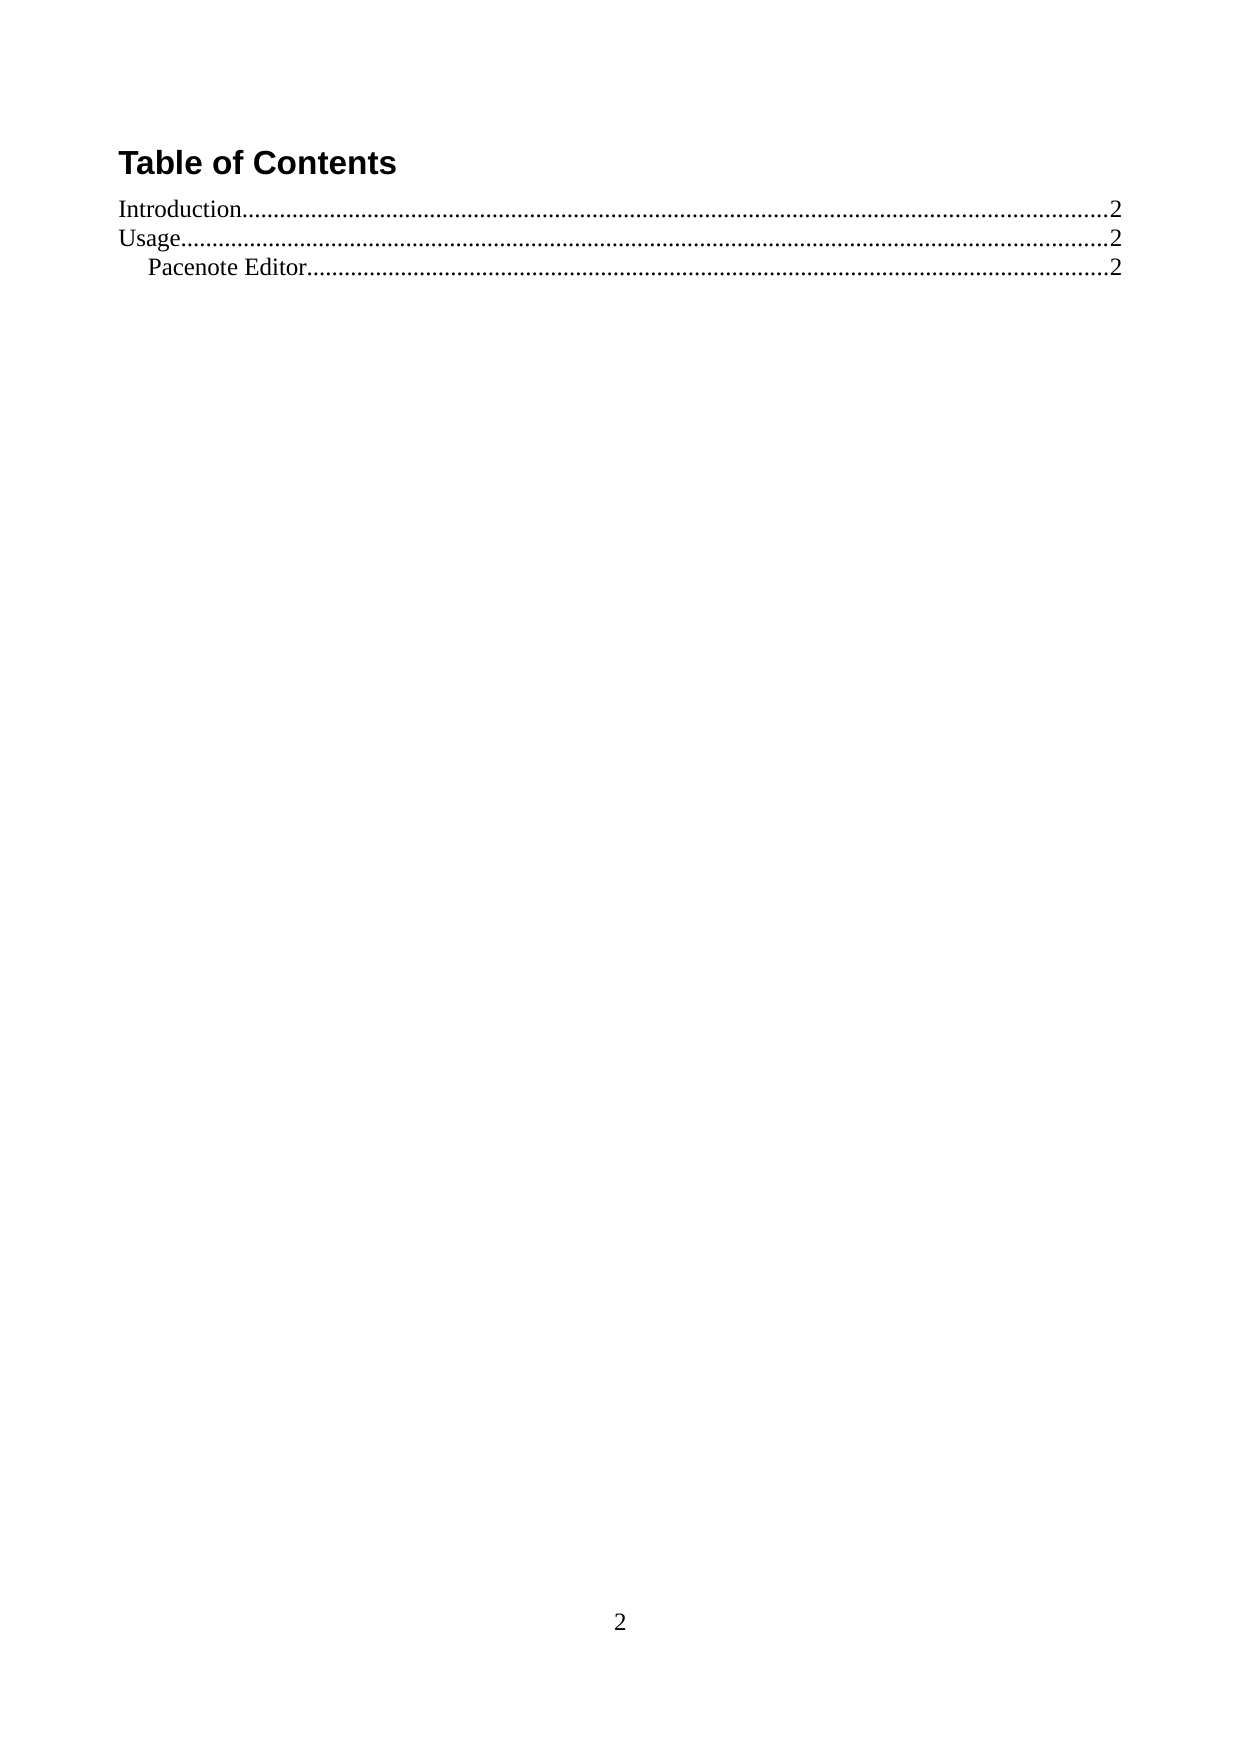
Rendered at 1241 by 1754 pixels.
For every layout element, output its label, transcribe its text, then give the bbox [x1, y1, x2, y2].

text Pacenote Editor 2 [148, 252, 1122, 280]
text Introduction 2 [118, 194, 1122, 223]
subtitle Table of Contents [118, 143, 1122, 182]
text Usage 2 [118, 223, 1122, 252]
